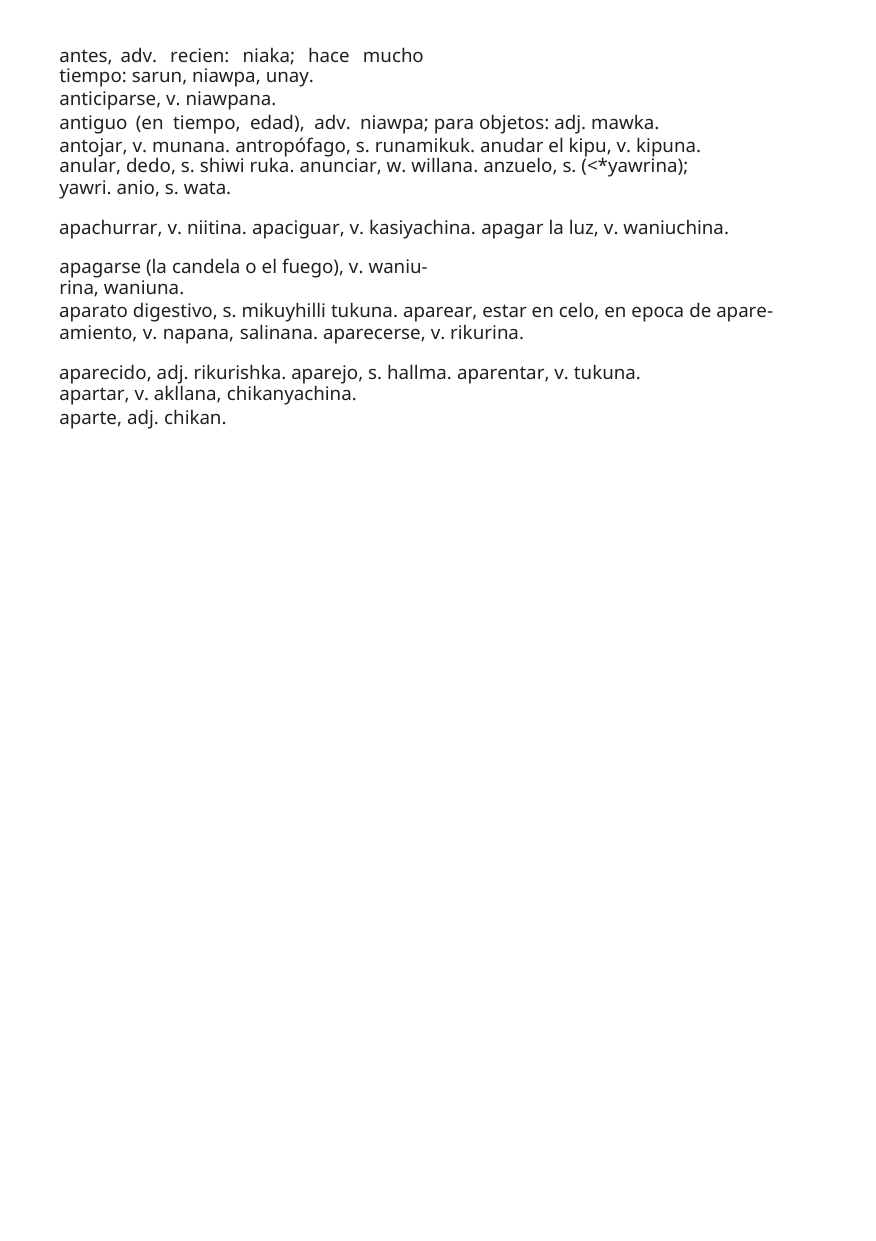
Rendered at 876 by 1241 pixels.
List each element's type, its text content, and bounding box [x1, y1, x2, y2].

text antiguo (en tiempo, edad), adv. niawpa; para objetos: adj. mawka. [59, 110, 841, 134]
text apagarse (la candela o el fuego), v. waniu- [59, 255, 856, 278]
text antes, adv. recien: niaka; hace mucho [59, 44, 856, 67]
text anticiparse, v. niawpana. [59, 87, 856, 110]
text aparecido, adj. rikurishka. aparejo, s. hallma. aparentar, v. tukuna. [59, 362, 708, 383]
text apachurrar, v. niitina. apaciguar, v. kasiyachina. apagar la luz, v. waniuchina. [59, 217, 746, 239]
text apartar, v. akllana, chikanyachina. [59, 383, 856, 405]
text rina, waniuna. [59, 278, 856, 298]
text tiempo: sarun, niawpa, unay. [59, 67, 856, 87]
text aparte, adj. chikan. [59, 405, 856, 429]
text antojar, v. munana. antropófago, s. runamikuk. anudar el kipu, v. kipuna. anular, dedo, s. shiwi ruka. anunciar, w. willana. anzuelo, s. (<*yawrina); yawri. anio, s. wata. [59, 135, 739, 200]
text aparato digestivo, s. mikuyhilli tukuna. aparear, estar en celo, en epoca de apare- amiento, v. napana, salinana. aparecerse, v. rikurina. [59, 299, 840, 345]
